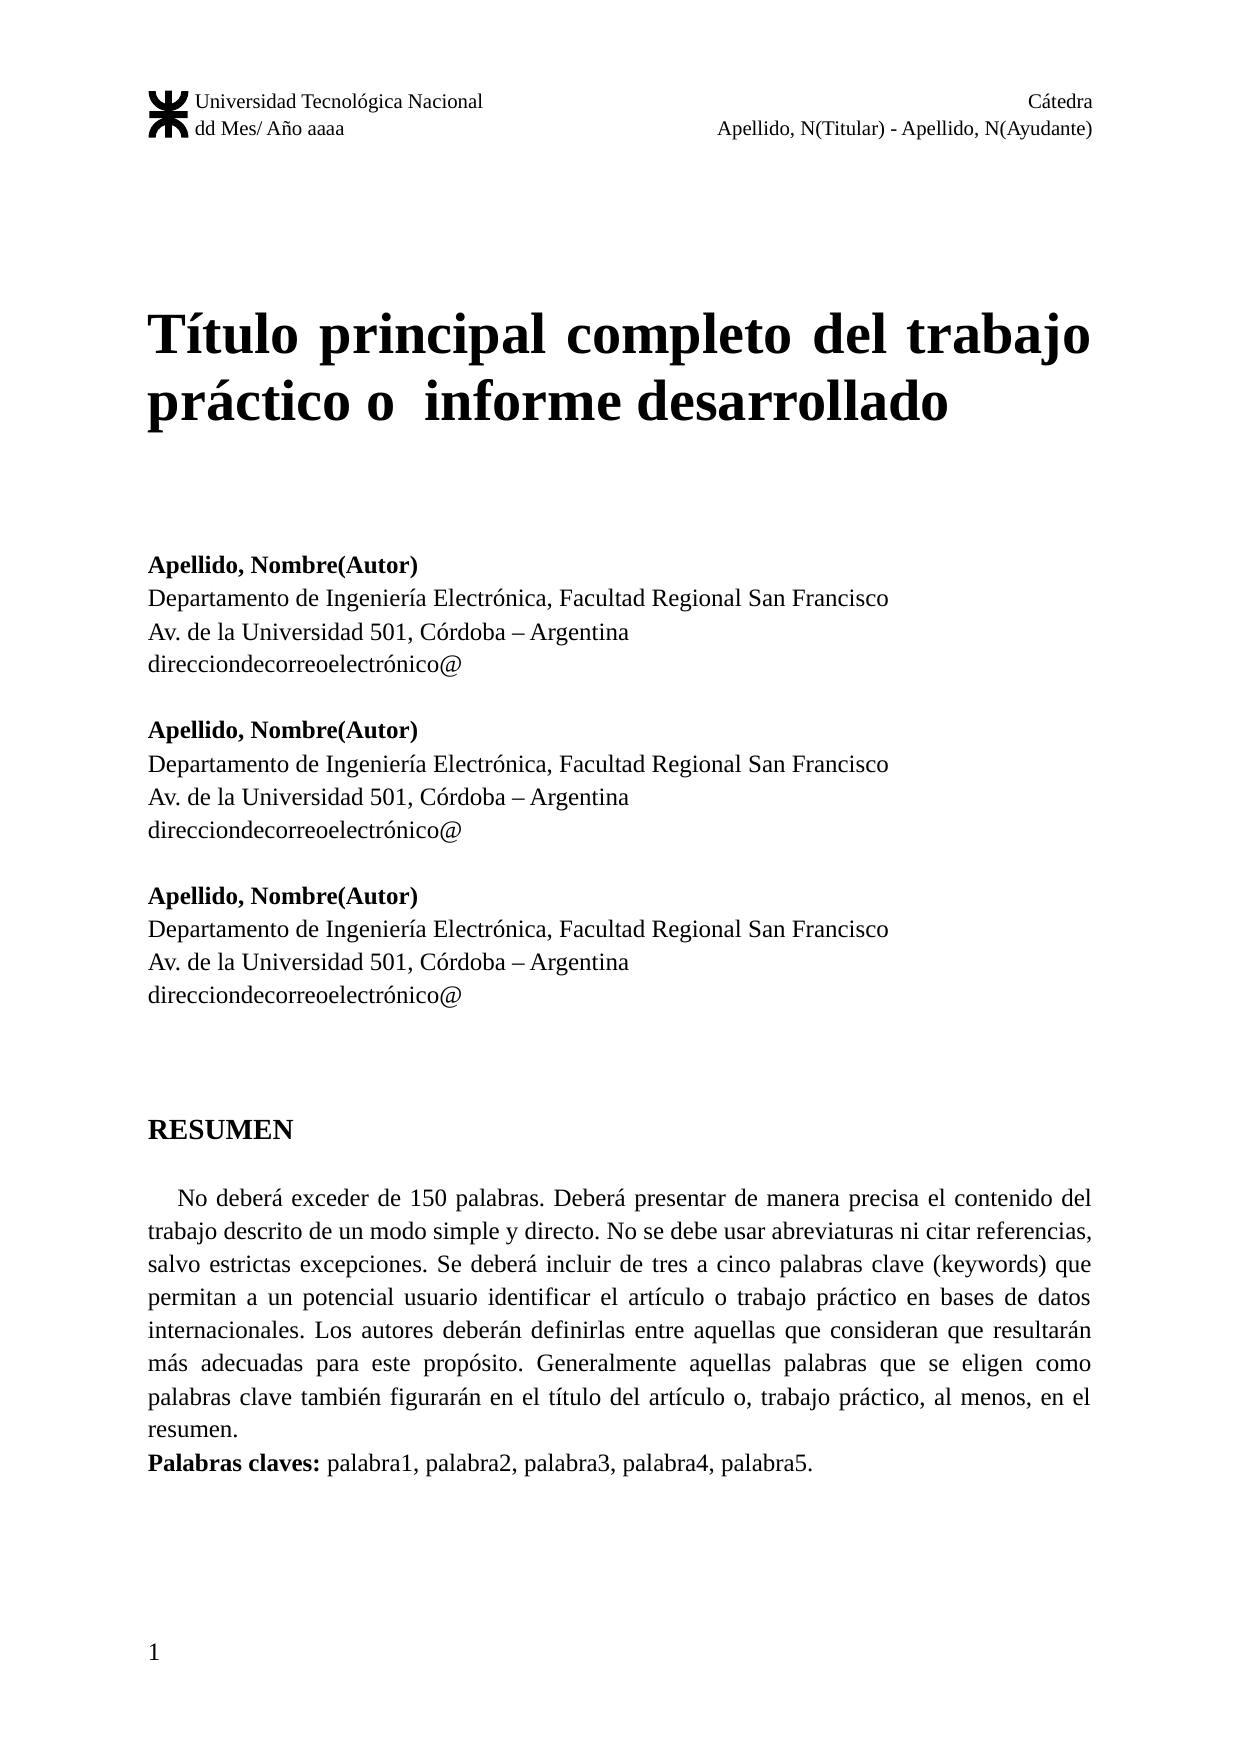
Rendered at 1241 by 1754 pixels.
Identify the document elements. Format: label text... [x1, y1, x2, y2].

text No deberá exceder de 150 palabras. Deberá presentar de manera precisa el contenido del trabajo descrito de un modo simple y directo. No se debe usar abreviaturas ni citar referencias, salvo estrictas excepciones. Se deberá incluir de tres a cinco palabras clave (keywords) que permitan a un potencial usuario identificar el artículo o trabajo práctico en bases de datos internacionales. Los autores deberán definirlas entre aquellas que consideran que resultarán más adecuadas para este propósito. Generalmente aquellas palabras que se eligen como palabras clave también figurarán en el título del artículo o, trabajo práctico, al menos, en el resumen. [148, 1183, 1093, 1443]
text direcciondecorreoelectrónico@ [148, 649, 1093, 678]
text Palabras claves: palabra1, palabra2, palabra3, palabra4, palabra5. [148, 1448, 1093, 1476]
text direcciondecorreoelectrónico@ [148, 815, 1093, 843]
title Título principal completo del trabajo práctico o informe desarrollado [148, 299, 1093, 433]
text Departamento de Ingeniería Electrónica, Facultad Regional San Francisco [148, 749, 1093, 777]
text Apellido, Nombre(Autor) [148, 716, 1093, 744]
text Apellido, Nombre(Autor) [148, 551, 1093, 579]
text Av. de la Universidad 501, Córdoba – Argentina [148, 947, 1093, 976]
text direcciondecorreoelectrónico@ [148, 980, 1093, 1008]
text Av. de la Universidad 501, Córdoba – Argentina [148, 782, 1093, 810]
text Av. de la Universidad 501, Córdoba – Argentina [148, 617, 1093, 645]
text Apellido, Nombre(Autor) [148, 881, 1093, 909]
subtitle RESUMEN [148, 1112, 1093, 1145]
text Departamento de Ingeniería Electrónica, Facultad Regional San Francisco [148, 583, 1093, 612]
text Departamento de Ingeniería Electrónica, Facultad Regional San Francisco [148, 914, 1093, 942]
